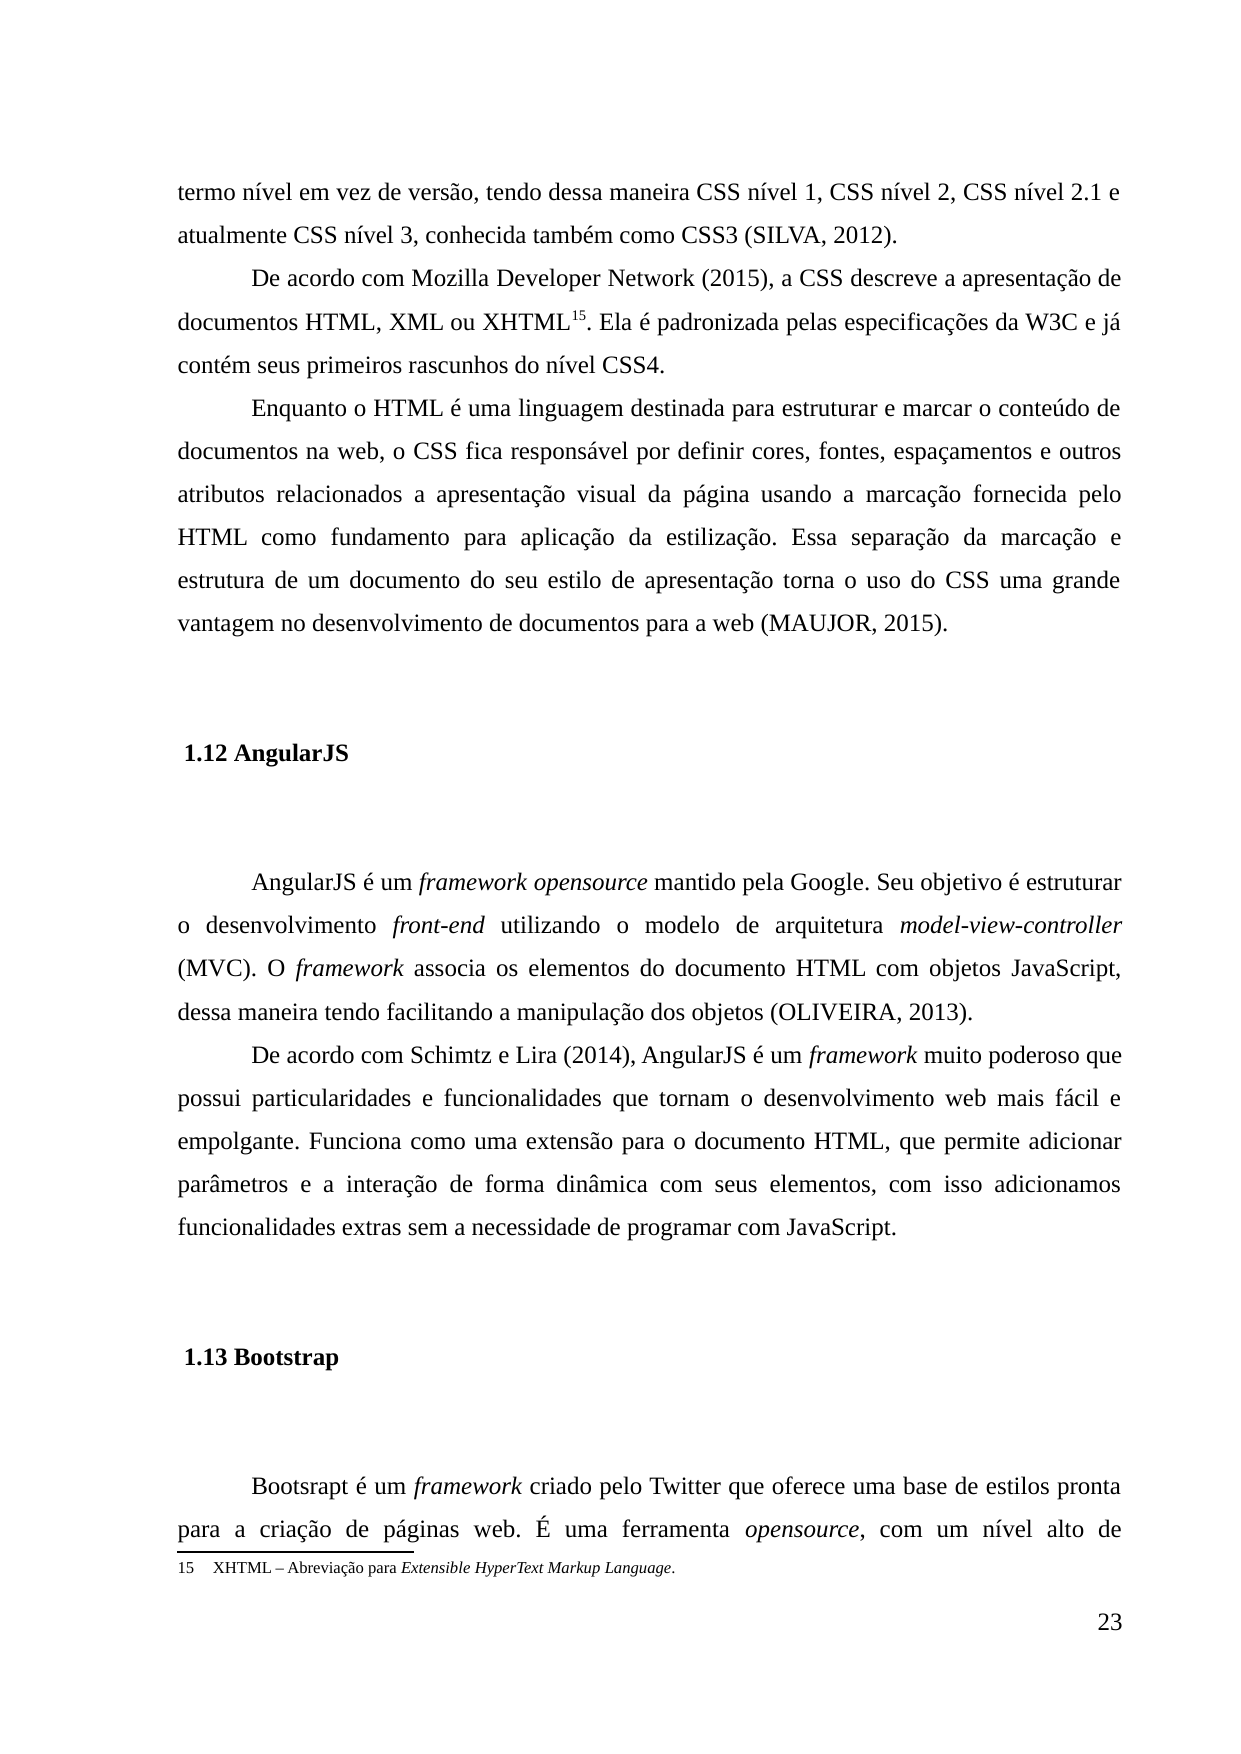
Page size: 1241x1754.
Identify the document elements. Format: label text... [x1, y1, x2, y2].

text AngularJS é um framework opensource mantido pela Google. Seu objetivo é estruturar o desenvolvimento front-end utilizando o modelo de arquitetura model-view-controller (MVC). O framework associa os elementos do documento HTML com objetos JavaScript, dessa maneira tendo facilitando a manipulação dos objetos (OLIVEIRA, 2013). [177, 867, 1122, 1025]
text termo nível em vez de versão, tendo dessa maneira CSS nível 1, CSS nível 2, CSS nível 2.1 e atualmente CSS nível 3, conhecida também como CSS3 (SILVA, 2012). [177, 177, 1122, 249]
text Bootsrapt é um framework criado pelo Twitter que oferece uma base de estilos pronta para a criação de páginas web. É uma ferramenta opensource, com um nível alto de [177, 1471, 1122, 1543]
subtitle Bootstrap [177, 1342, 1122, 1370]
text De acordo com Mozilla Developer Network (2015), a CSS descreve a apresentação de documentos HTML, XML ou XHTML. Ela é padronizada pelas especificações da W3C e já contém seus primeiros rascunhos do nível CSS4. [177, 263, 1122, 378]
subtitle AngularJS [177, 738, 1122, 767]
text Enquanto o HTML é uma linguagem destinada para estruturar e marcar o conteúdo de documentos na web, o CSS fica responsável por definir cores, fontes, espaçamentos e outros atributos relacionados a apresentação visual da página usando a marcação fornecida pelo HTML como fundamento para aplicação da estilização. Essa separação da marcação e estrutura de um documento do seu estilo de apresentação torna o uso do CSS uma grande vantagem no desenvolvimento de documentos para a web (MAUJOR, 2015). [177, 393, 1122, 637]
text De acordo com Schimtz e Lira (2014), AngularJS é um framework muito poderoso que possui particularidades e funcionalidades que tornam o desenvolvimento web mais fácil e empolgante. Funciona como uma extensão para o documento HTML, que permite adicionar parâmetros e a interação de forma dinâmica com seus elementos, com isso adicionamos funcionalidades extras sem a necessidade de programar com JavaScript. [177, 1040, 1122, 1241]
text XHTML – Abreviação para Extensible HyperText Markup Language. [177, 1558, 1122, 1577]
